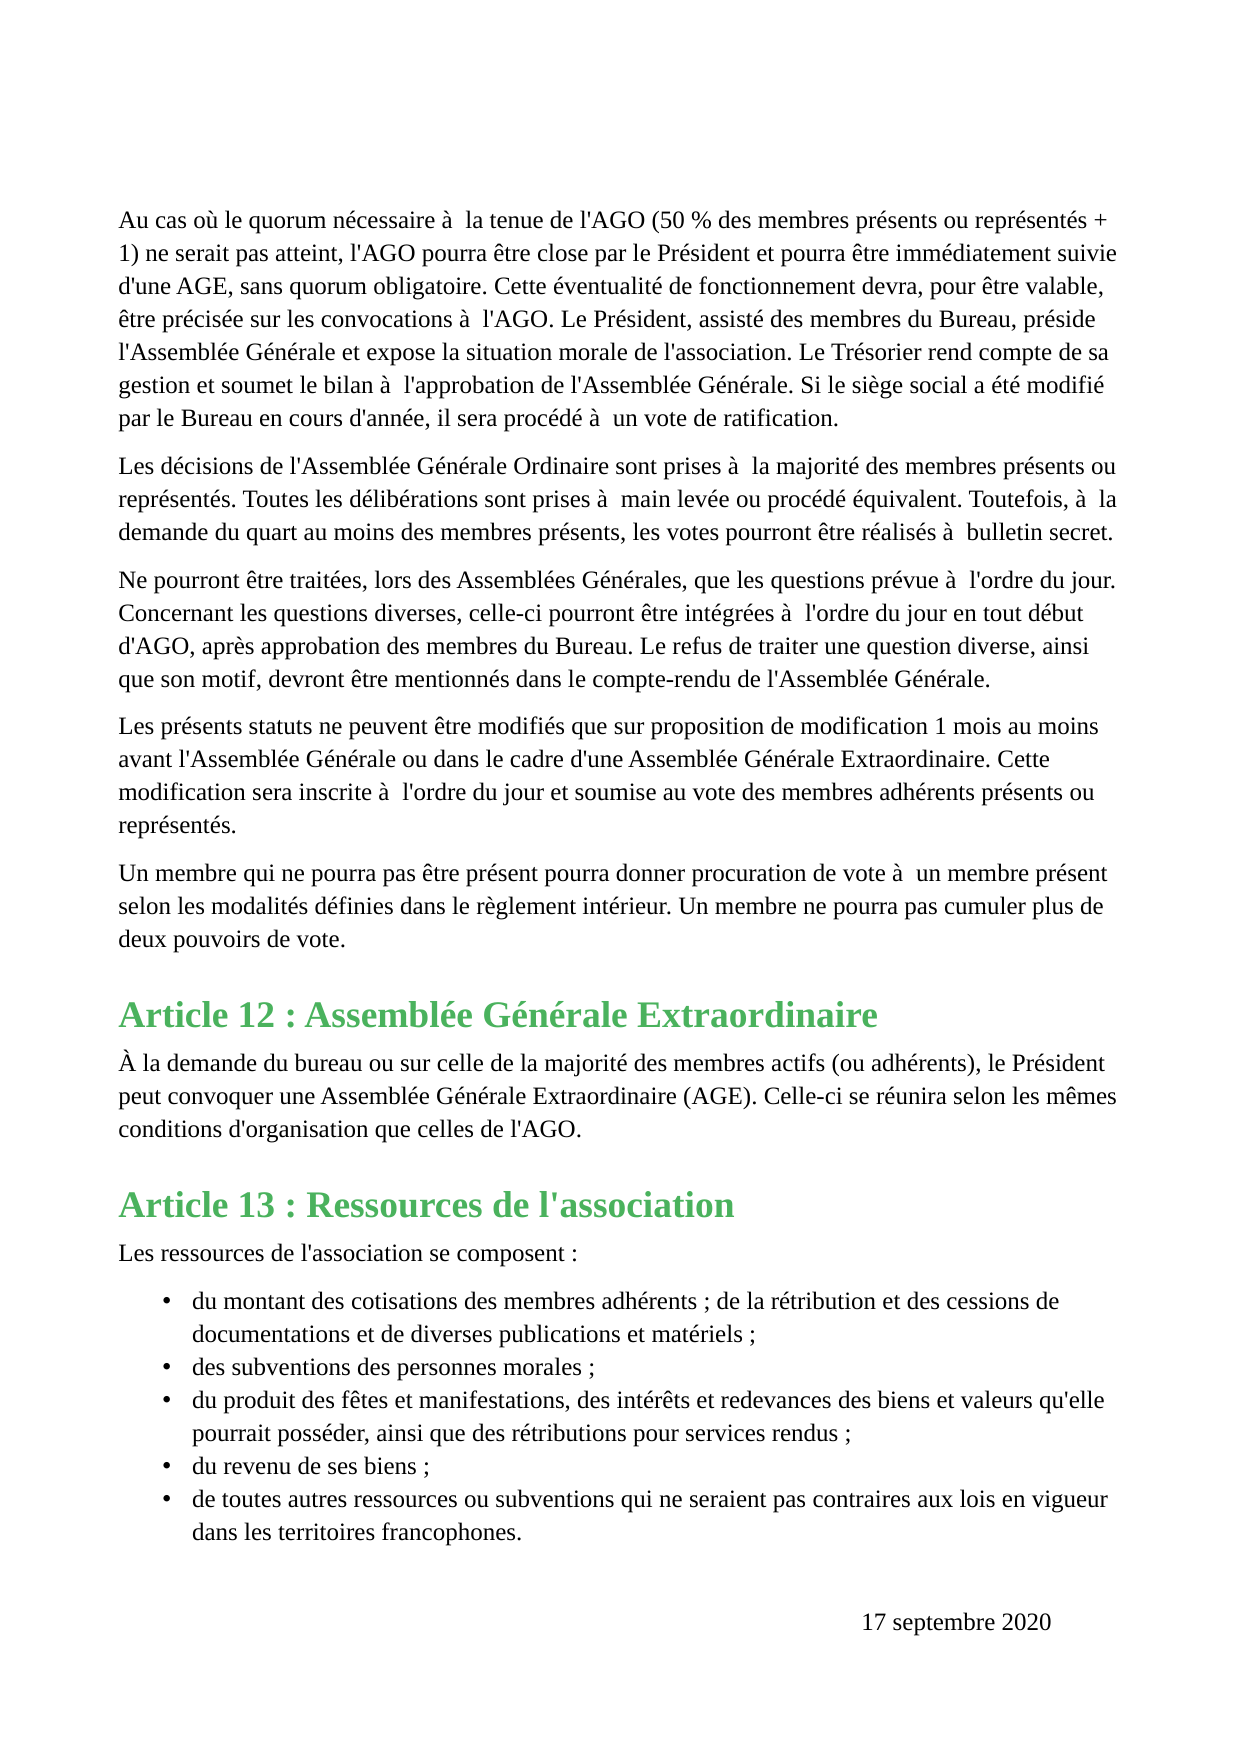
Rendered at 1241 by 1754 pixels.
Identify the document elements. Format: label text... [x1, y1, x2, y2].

subtitle Article 13 : Ressources de l'association [118, 1183, 1122, 1226]
text Un membre qui ne pourra pas être présent pourra donner procuration de vote à un membre présent selon les modalités définies dans le règlement intérieur. Un membre ne pourra pas cumuler plus de deux pouvoirs de vote. [118, 858, 1122, 953]
text Ne pourront être traitées, lors des Assemblées Générales, que les questions prévue à l'ordre du jour. Concernant les questions diverses, celle-ci pourront être intégrées à l'ordre du jour en tout début d'AGO, après approbation des membres du Bureau. Le refus de traiter une question diverse, ainsi que son motif, devront être mentionnés dans le compte-rendu de l'Assemblée Générale. [118, 565, 1122, 693]
subtitle Article 12 : Assemblée Générale Extraordinaire [118, 993, 1122, 1036]
list des subventions des personnes morales ; [162, 1352, 1122, 1381]
text Les ressources de l'association se composent : [118, 1238, 1122, 1267]
list du montant des cotisations des membres adhérents ; de la rétribution et des cessions de documentations et de diverses publications et matériels ; [162, 1286, 1122, 1348]
text Au cas où le quorum nécessaire à la tenue de l'AGO (50 % des membres présents ou représentés + 1) ne serait pas atteint, l'AGO pourra être close par le Président et pourra être immédiatement suivie d'une AGE, sans quorum obligatoire. Cette éventualité de fonctionnement devra, pour être valable, être précisée sur les convocations à l'AGO. Le Président, assisté des membres du Bureau, préside l'Assemblée Générale et expose la situation morale de l'association. Le Trésorier rend compte de sa gestion et soumet le bilan à l'approbation de l'Assemblée Générale. Si le siège social a été modifié par le Bureau en cours d'année, il sera procédé à un vote de ratification. [118, 205, 1122, 432]
list du produit des fêtes et manifestations, des intérêts et redevances des biens et valeurs qu'elle pourrait posséder, ainsi que des rétributions pour services rendus ; [162, 1385, 1122, 1447]
list de toutes autres ressources ou subventions qui ne seraient pas contraires aux lois en vigueur dans les territoires francophones. [162, 1484, 1122, 1546]
text Les présents statuts ne peuvent être modifiés que sur proposition de modification 1 mois au moins avant l'Assemblée Générale ou dans le cadre d'une Assemblée Générale Extraordinaire. Cette modification sera inscrite à l'ordre du jour et soumise au vote des membres adhérents présents ou représentés. [118, 711, 1122, 839]
list du revenu de ses biens ; [162, 1451, 1122, 1480]
text À la demande du bureau ou sur celle de la majorité des membres actifs (ou adhérents), le Président peut convoquer une Assemblée Générale Extraordinaire (AGE). Celle-ci se réunira selon les mêmes conditions d'organisation que celles de l'AGO. [118, 1048, 1122, 1143]
text Les décisions de l'Assemblée Générale Ordinaire sont prises à la majorité des membres présents ou représentés. Toutes les délibérations sont prises à main levée ou procédé équivalent. Toutefois, à la demande du quart au moins des membres présents, les votes pourront être réalisés à bulletin secret. [118, 451, 1122, 546]
